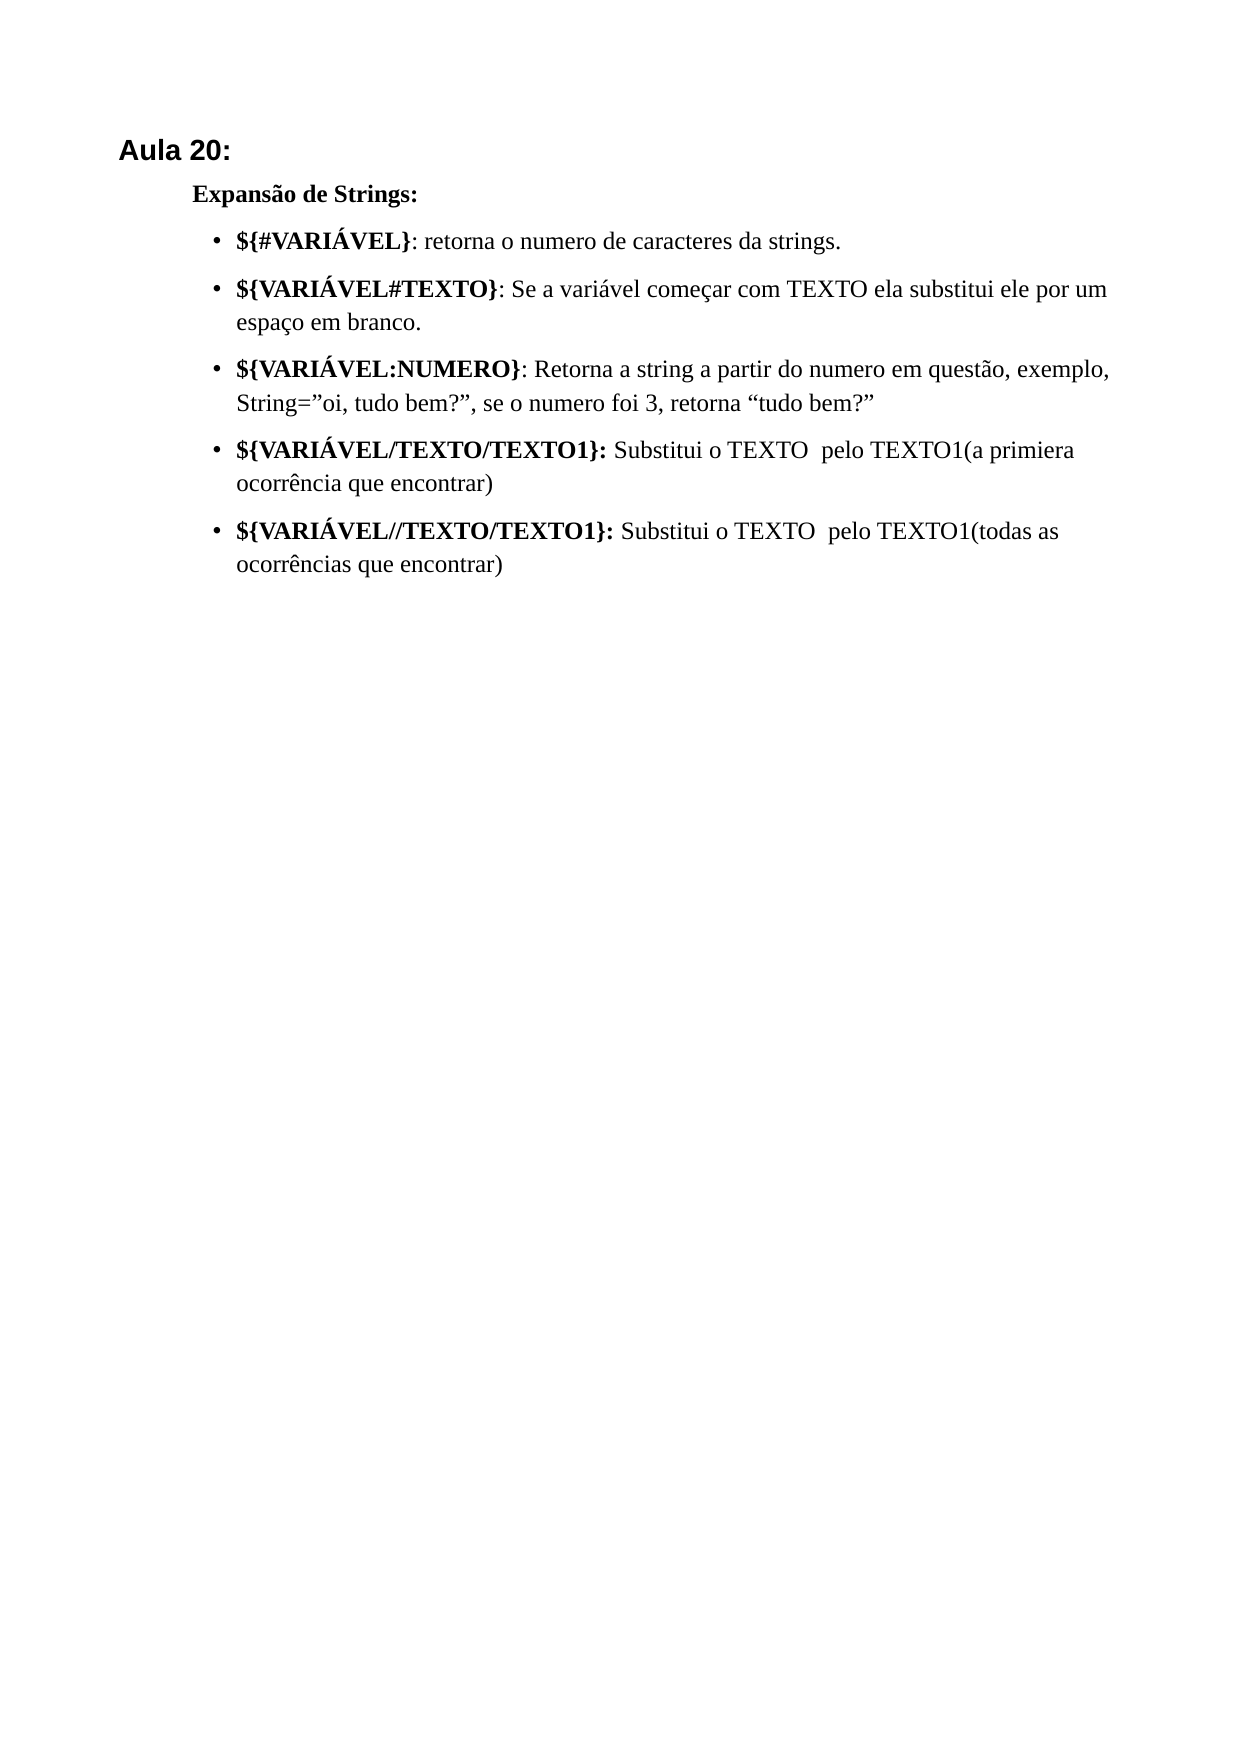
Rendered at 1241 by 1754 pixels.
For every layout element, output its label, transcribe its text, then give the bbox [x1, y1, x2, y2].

list ${VARIÁVEL:NUMERO}: Retorna a string a partir do numero em questão, exemplo, String=”oi, tudo bem?”, se o numero foi 3, retorna “tudo bem?” [213, 354, 1122, 416]
list ${VARIÁVEL/TEXTO/TEXTO1}: Substitui o TEXTO pelo TEXTO1(a primiera ocorrência que encontrar) [213, 435, 1122, 497]
text Expansão de Strings: [118, 179, 1122, 207]
list ${VARIÁVEL#TEXTO}: Se a variável começar com TEXTO ela substitui ele por um espaço em branco. [213, 274, 1122, 336]
list ${#VARIÁVEL}: retorna o numero de caracteres da strings. [213, 226, 1122, 255]
list ${VARIÁVEL//TEXTO/TEXTO1}: Substitui o TEXTO pelo TEXTO1(todas as ocorrências que encontrar) [213, 516, 1122, 578]
subtitle Aula 20: [118, 133, 1122, 166]
